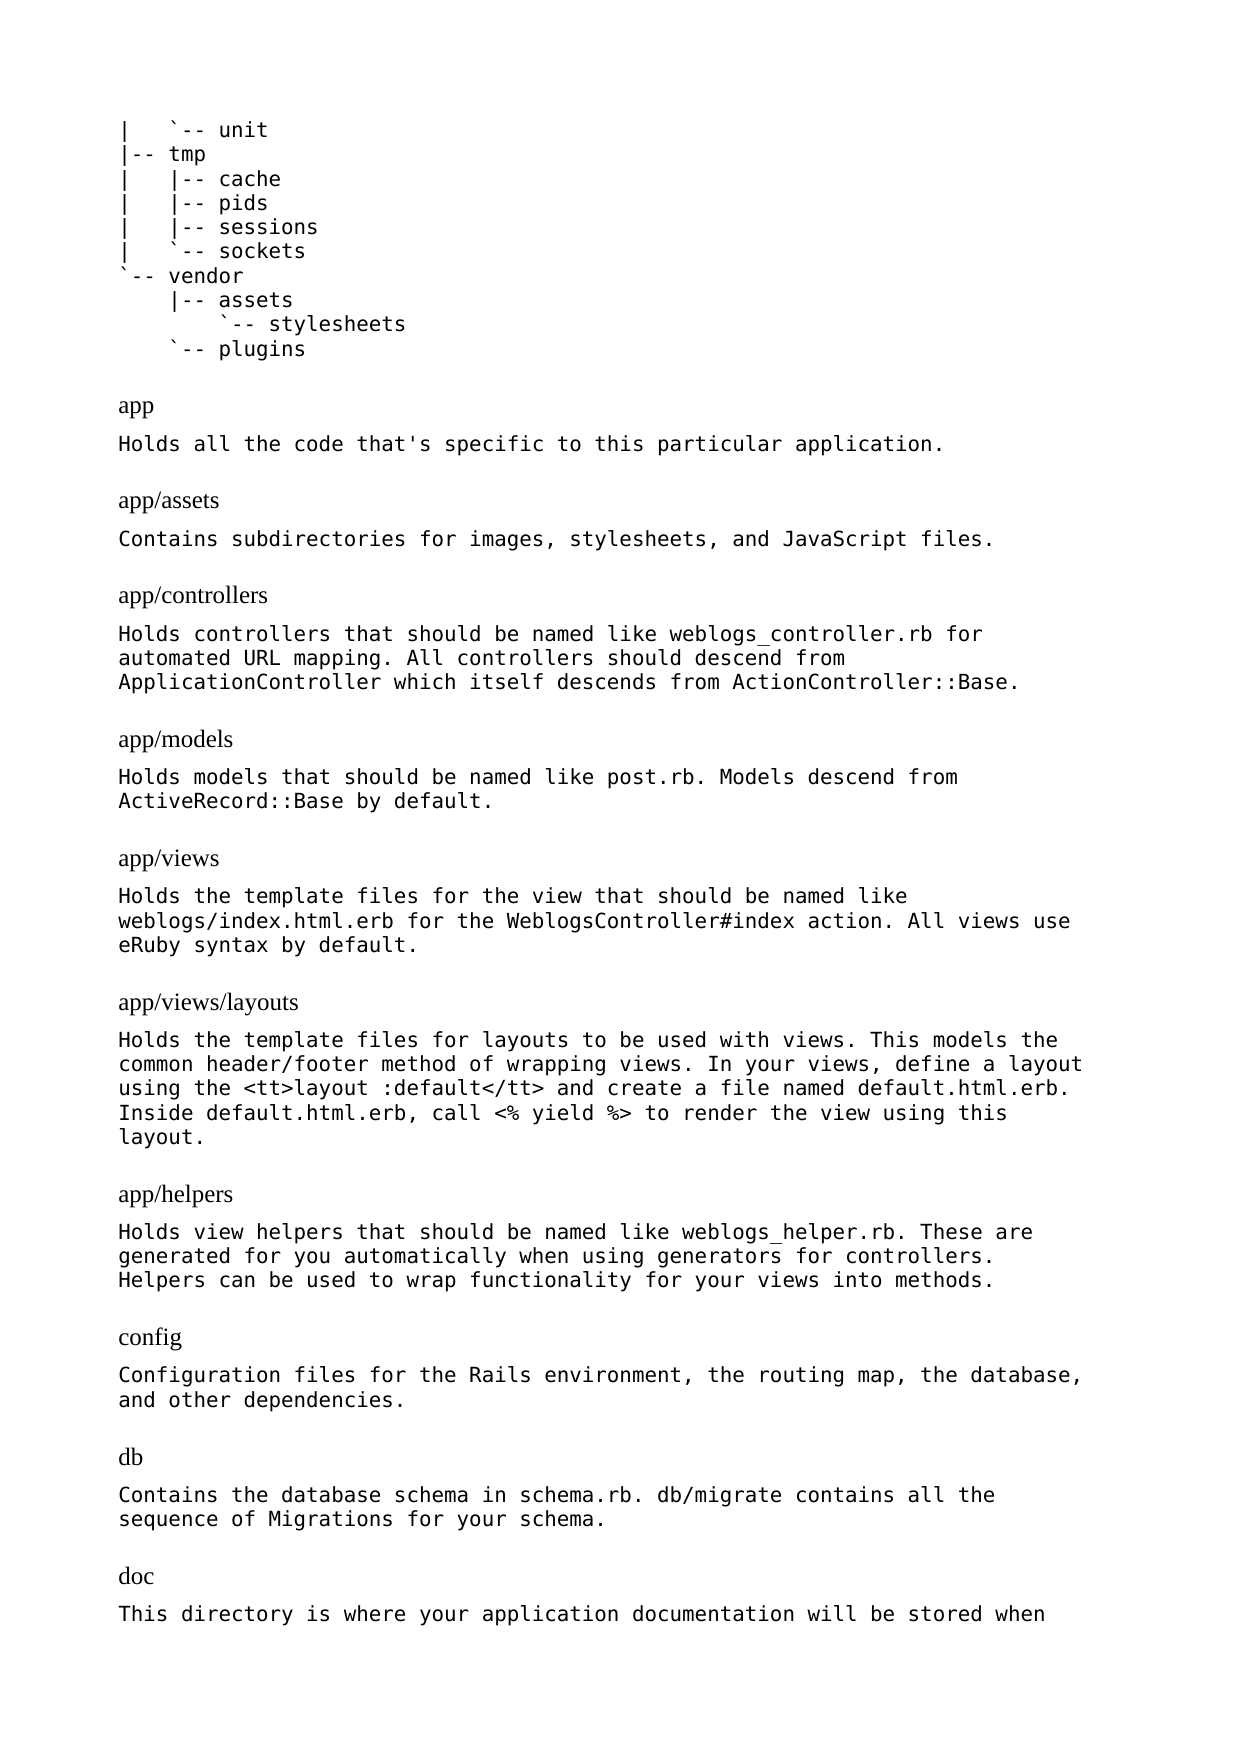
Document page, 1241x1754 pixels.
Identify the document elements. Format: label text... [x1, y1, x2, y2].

text `-- vendor [118, 264, 1122, 288]
text Configuration files for the Rails environment, the routing map, the database, [118, 1363, 1122, 1388]
text common header/footer method of wrapping views. In your views, define a layout [118, 1052, 1122, 1076]
text doc [118, 1561, 1122, 1589]
text |-- tmp [118, 142, 1122, 167]
text app/assets [118, 485, 1122, 514]
text app/helpers [118, 1179, 1122, 1207]
text ApplicationController which itself descends from ActionController::Base. [118, 670, 1122, 694]
text app/views [118, 843, 1122, 872]
text Holds the template files for layouts to be used with views. This models the [118, 1028, 1122, 1052]
text | `-- sockets [118, 239, 1122, 264]
text Contains the database schema in schema.rb. db/migrate contains all the [118, 1483, 1122, 1507]
text using the <tt>layout :default</tt> and create a file named default.html.erb. [118, 1076, 1122, 1101]
text and other dependencies. [118, 1388, 1122, 1412]
text | |-- cache [118, 167, 1122, 191]
text `-- stylesheets [118, 312, 1122, 337]
text | |-- pids [118, 191, 1122, 215]
text Holds controllers that should be named like weblogs_controller.rb for [118, 622, 1122, 646]
text Holds view helpers that should be named like weblogs_helper.rb. These are [118, 1220, 1122, 1244]
text app [118, 390, 1122, 419]
text | `-- unit [118, 118, 1122, 142]
text automated URL mapping. All controllers should descend from [118, 646, 1122, 670]
text Holds the template files for the view that should be named like [118, 884, 1122, 909]
text `-- plugins [118, 337, 1122, 361]
text app/views/layouts [118, 987, 1122, 1015]
text Inside default.html.erb, call <% yield %> to render the view using this [118, 1101, 1122, 1125]
text weblogs/index.html.erb for the WeblogsController#index action. All views use [118, 909, 1122, 933]
text Contains subdirectories for images, stylesheets, and JavaScript files. [118, 527, 1122, 551]
text generated for you automatically when using generators for controllers. [118, 1244, 1122, 1268]
text ActiveRecord::Base by default. [118, 789, 1122, 814]
text db [118, 1442, 1122, 1470]
text layout. [118, 1125, 1122, 1149]
text This directory is where your application documentation will be stored when [118, 1602, 1122, 1626]
text app/models [118, 724, 1122, 753]
text |-- assets [118, 288, 1122, 312]
text Holds all the code that's specific to this particular application. [118, 432, 1122, 456]
text | |-- sessions [118, 215, 1122, 239]
text eRuby syntax by default. [118, 933, 1122, 957]
text Helpers can be used to wrap functionality for your views into methods. [118, 1268, 1122, 1293]
text config [118, 1322, 1122, 1351]
text app/controllers [118, 580, 1122, 609]
text sequence of Migrations for your schema. [118, 1507, 1122, 1531]
text Holds models that should be named like post.rb. Models descend from [118, 765, 1122, 789]
